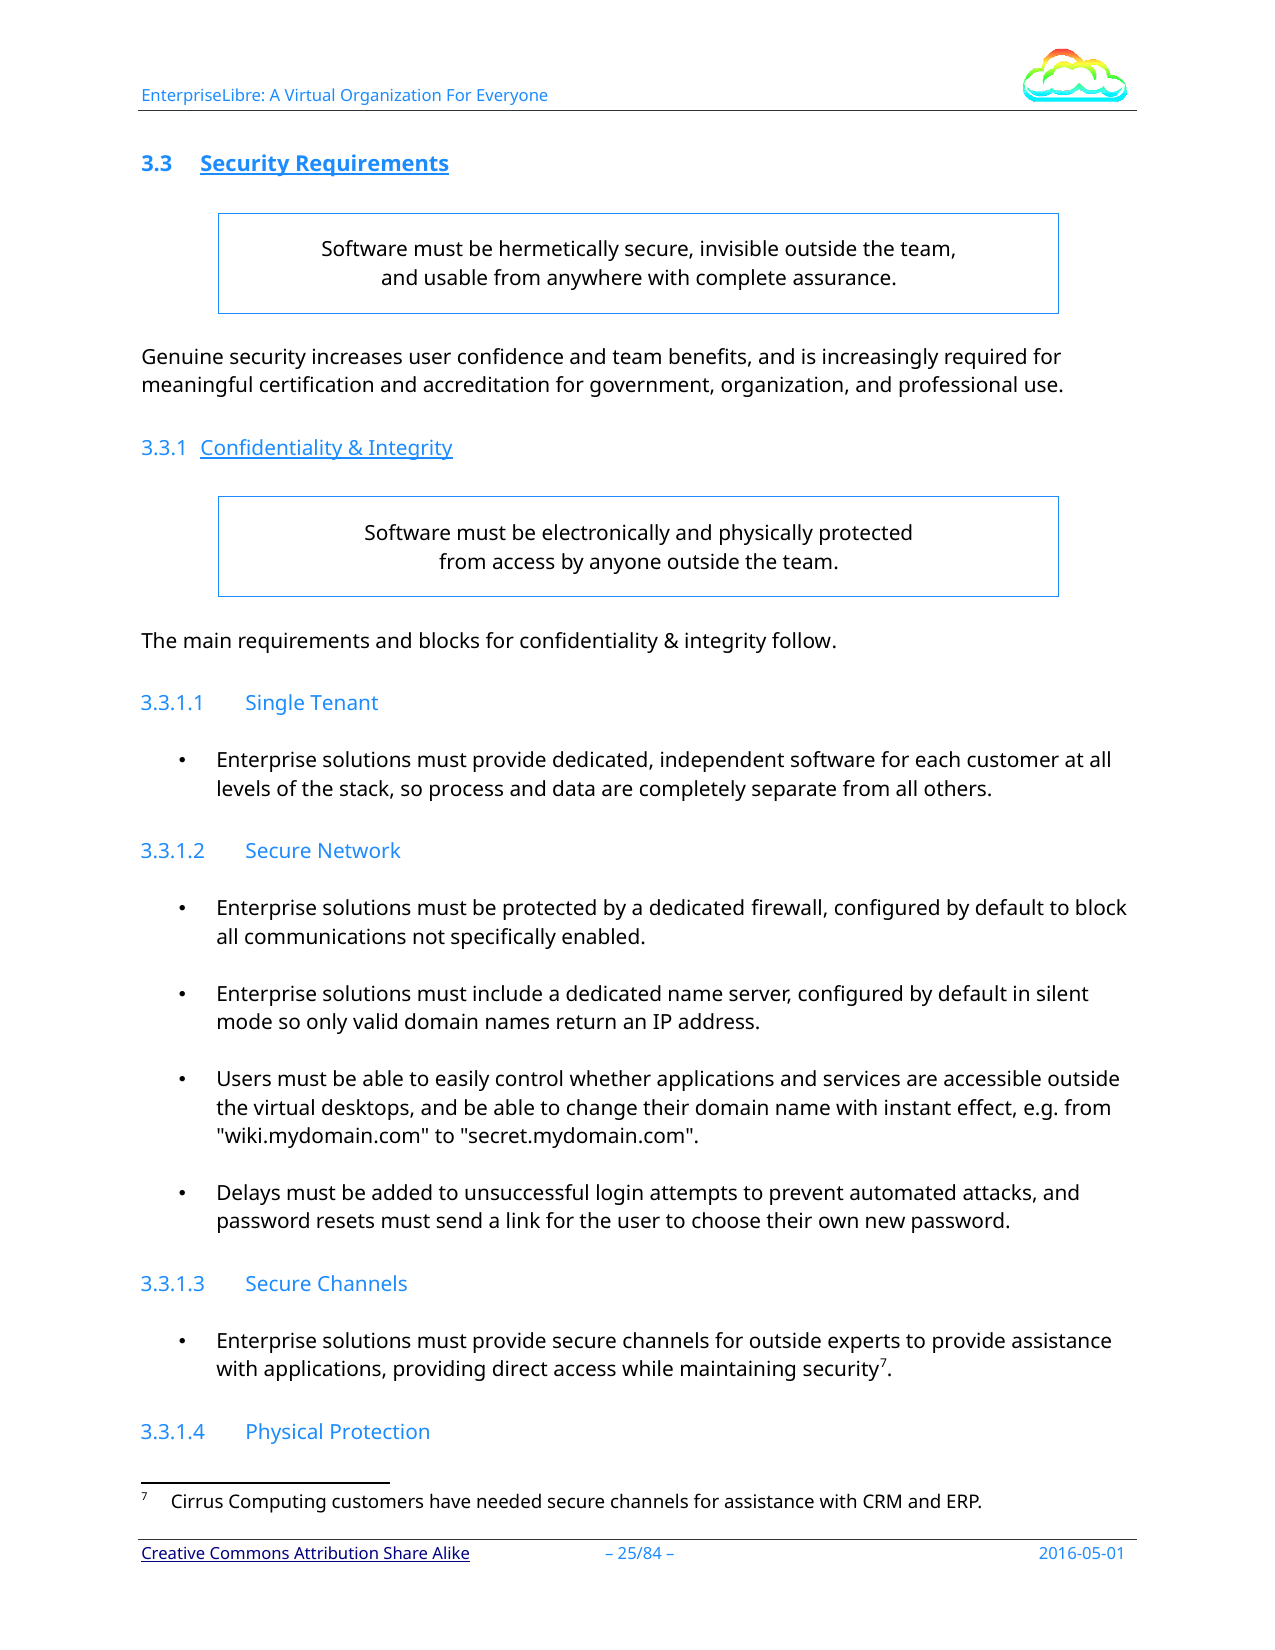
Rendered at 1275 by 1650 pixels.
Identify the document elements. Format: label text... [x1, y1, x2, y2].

table_header Software must be hermetically secure, invisible outside the team, and usable from anywhere with complete assurance. [219, 214, 1058, 312]
list Enterprise solutions must include a dedicated name server, configured by default in silent mode so only valid domain names return an IP address. [178, 979, 1134, 1036]
text Genuine security increases user confidence and team benefits, and is increasingly required for meaningful certification and accreditation for government, organization, and professional use. [141, 342, 1134, 399]
subtitle Single Tenant [135, 688, 1134, 717]
subtitle Confidentiality & Integrity [141, 433, 1134, 462]
subtitle Secure Channels [135, 1269, 1134, 1298]
list Enterprise solutions must be protected by a dedicated firewall, configured by default to block all communications not specifically enabled. [178, 893, 1134, 950]
list Delays must be added to unsuccessful login attempts to prevent automated attacks, and password resets must send a link for the user to choose their own new password. [178, 1178, 1134, 1235]
list Cirrus Computing customers have needed secure channels for assistance with CRM and ERP. [141, 1489, 1134, 1514]
list Enterprise solutions must provide dedicated, independent software for each customer at all levels of the stack, so process and data are completely separate from all others. [178, 745, 1134, 802]
subtitle Physical Protection [135, 1417, 1134, 1446]
subtitle Secure Network [135, 837, 1134, 865]
subtitle Security Requirements [141, 148, 1134, 178]
list Enterprise solutions must provide secure channels for outside experts to provide assistance with applications, providing direct access while maintaining security. [178, 1326, 1134, 1383]
list Users must be able to easily control whether applications and services are accessible outside the virtual desktops, and be able to change their domain name with instant effect, e.g. from "wiki.mydomain.com" to "secret.mydomain.com". [178, 1064, 1134, 1149]
picture [1022, 47, 1128, 102]
table_header Software must be electronically and physically protected from access by anyone outside the team. [219, 497, 1058, 596]
text The main requirements and blocks for confidentiality & integrity follow. [141, 626, 1134, 654]
